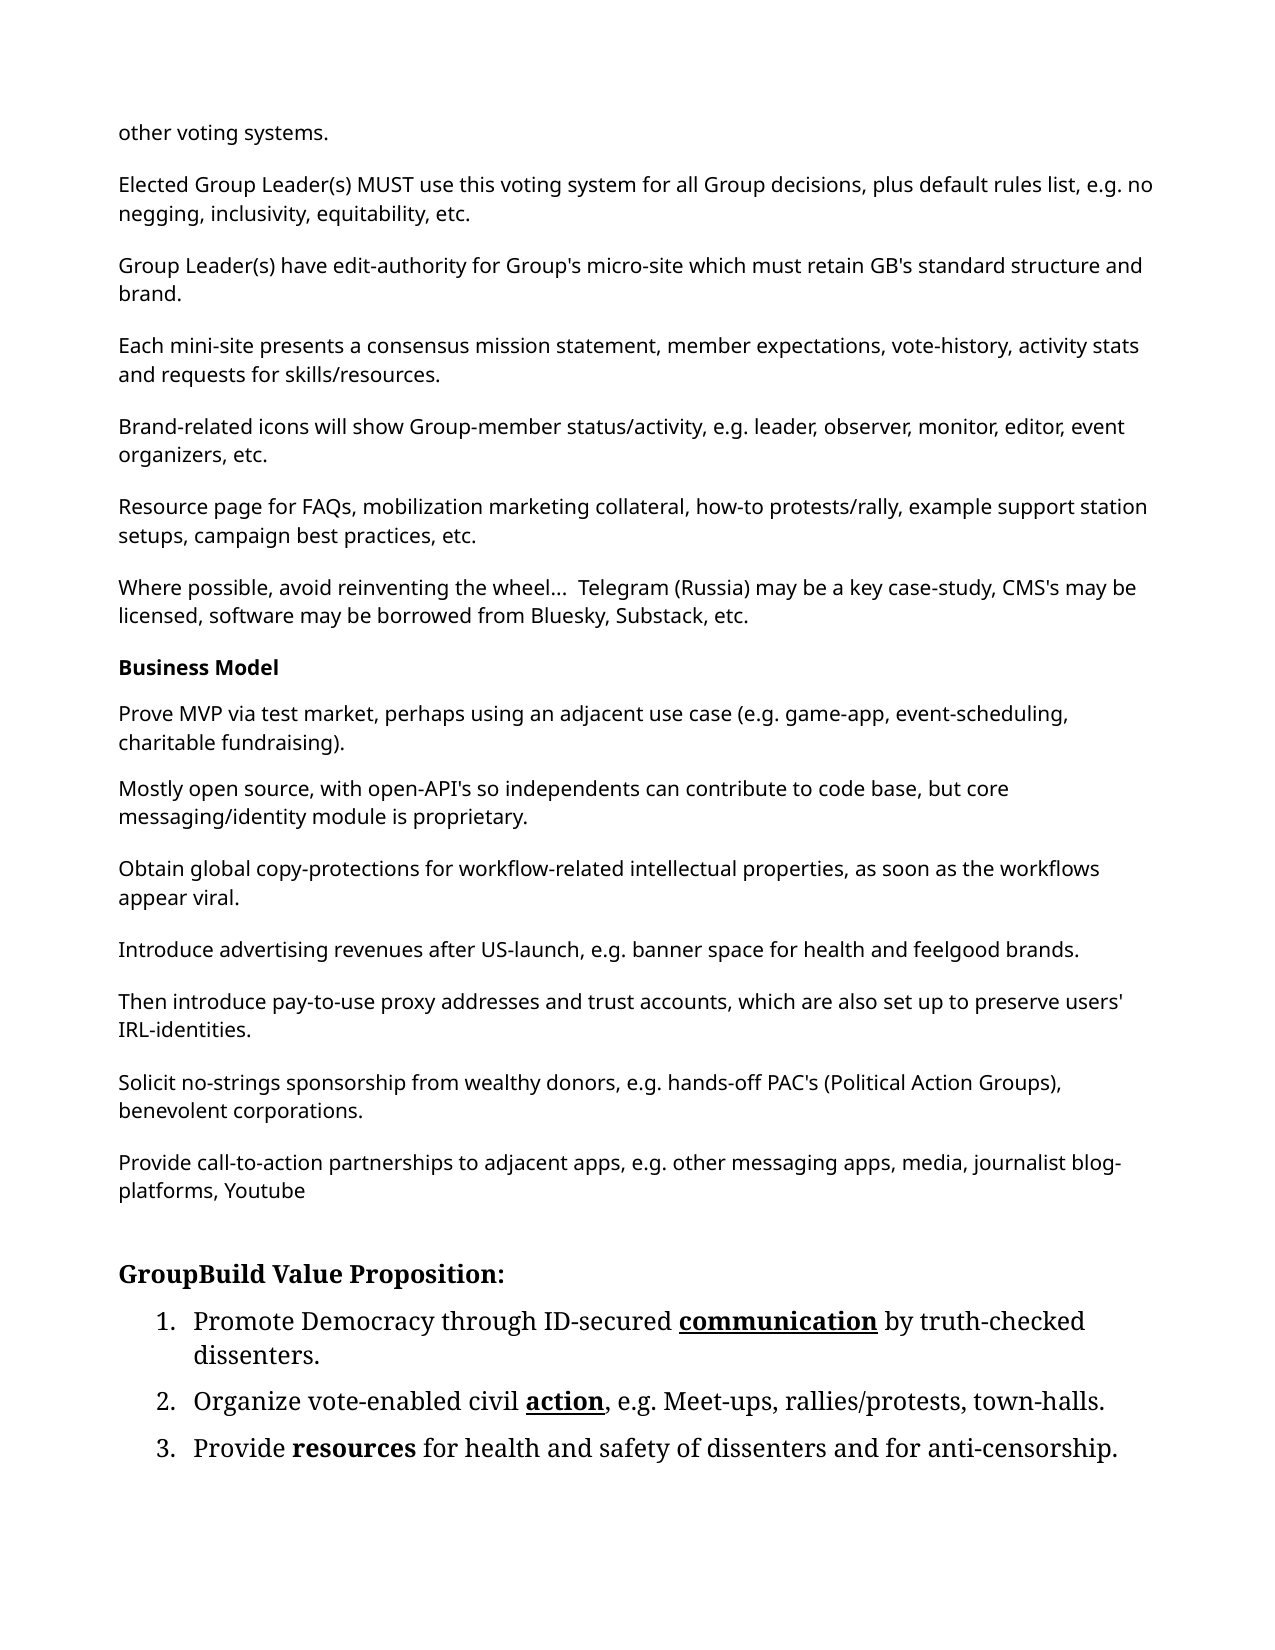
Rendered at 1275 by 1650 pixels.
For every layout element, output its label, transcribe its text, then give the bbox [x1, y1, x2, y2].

text Elected Group Leader(s) MUST use this voting system for all Group decisions, plus default rules list, e.g. no negging, inclusivity, equitability, etc. [118, 170, 1157, 227]
text Resource page for FAQs, mobilization marketing collateral, how-to protests/rally, example support station setups, campaign best practices, etc. [118, 492, 1157, 549]
text Group Leader(s) have edit-authority for Group's micro-site which must retain GB's standard structure and brand. [118, 251, 1157, 308]
text other voting systems. [118, 118, 1157, 147]
list Provide resources for health and safety of dissenters and for anti-censorship. [156, 1431, 1157, 1465]
text Business Model [118, 653, 1157, 682]
list Promote Democracy through ID-secured communication by truth-checked dissenters. [156, 1303, 1157, 1372]
text Each mini-site presents a consensus mission statement, member expectations, vote-history, activity stats and requests for skills/resources. [118, 331, 1157, 388]
text Provide call-to-action partnerships to adjacent apps, e.g. other messaging apps, media, journalist blog-platforms, Youtube [118, 1148, 1157, 1205]
text Solicit no-strings sponsorship from wealthy donors, e.g. hands-off PAC's (Political Action Groups), benevolent corporations. [118, 1068, 1157, 1124]
text Then introduce pay-to-use proxy addresses and trust accounts, which are also set up to preserve users' IRL-identities. [118, 987, 1157, 1044]
text Brand-related icons will show Group-member status/activity, e.g. leader, observer, monitor, editor, event organizers, etc. [118, 412, 1157, 469]
text Mostly open source, with open-API's so independents can contribute to code base, but core messaging/identity module is proprietary. [118, 774, 1157, 831]
text Prove MVP via test market, perhaps using an adjacent use case (e.g. game-app, event-scheduling, charitable fundraising). [118, 699, 1157, 756]
text Where possible, avoid reinventing the wheel... Telegram (Russia) may be a key case-study, CMS's may be licensed, software may be borrowed from Bluesky, Substack, etc. [118, 573, 1157, 630]
text Obtain global copy-protections for workflow-related intellectual properties, as soon as the workflows appear viral. [118, 854, 1157, 911]
text Introduce advertising revenues after US-launch, e.g. banner space for health and feelgood brands. [118, 935, 1157, 963]
text GroupBuild Value Proposition: [118, 1257, 1157, 1291]
list Organize vote-enabled civil action, e.g. Meet-ups, rallies/protests, town-halls. [156, 1384, 1157, 1418]
